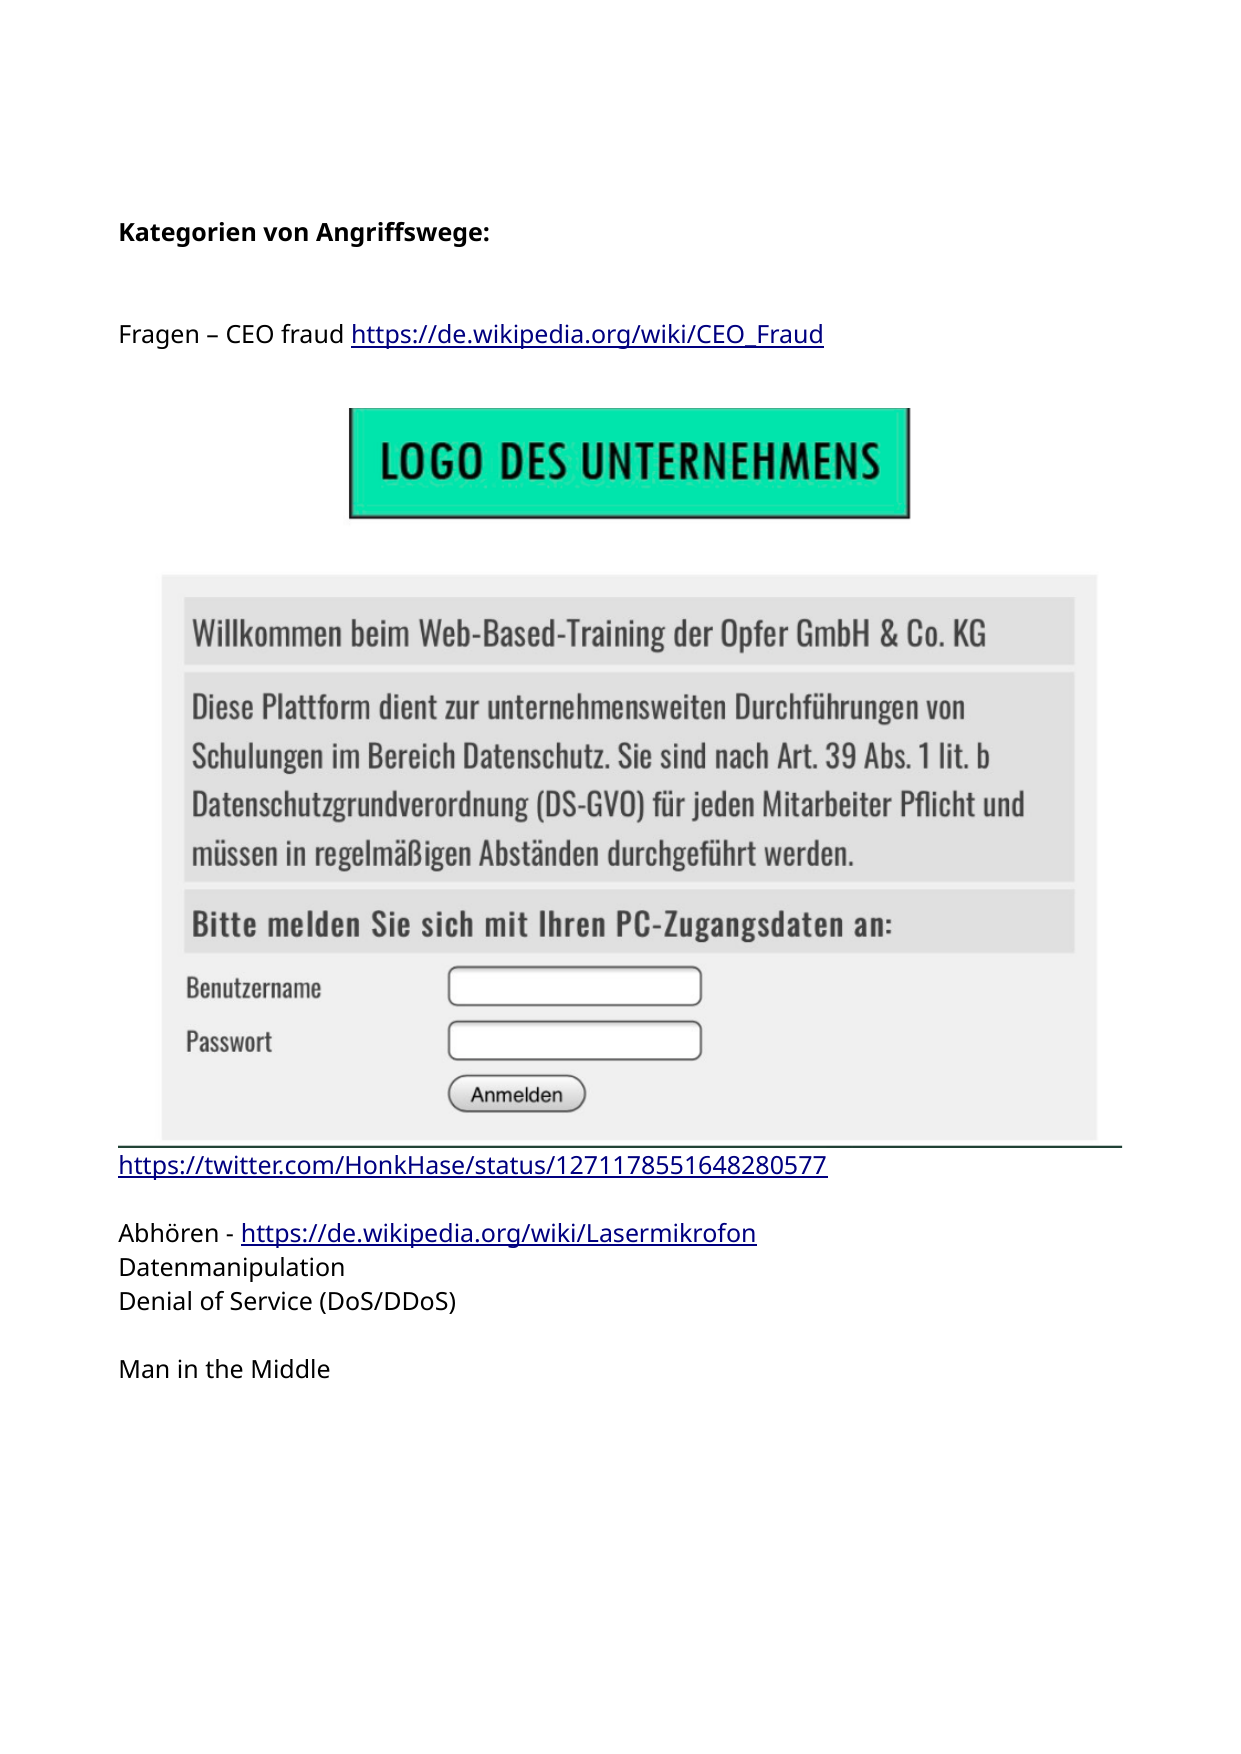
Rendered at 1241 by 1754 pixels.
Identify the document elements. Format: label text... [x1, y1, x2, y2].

text Datenmanipulation Denial of Service (DoS/DDoS) [118, 1250, 1122, 1318]
picture [118, 408, 1123, 1148]
text Kategorien von Angriffswege: [118, 147, 1122, 249]
text Man in the Middle [118, 1318, 1122, 1386]
text Fragen – CEO fraud https://de.wikipedia.org/wiki/CEO_Fraud [118, 283, 1122, 351]
text Abhören - https://de.wikipedia.org/wiki/Lasermikrofon [118, 1182, 1122, 1250]
text https://twitter.com/HonkHase/status/1271178551648280577 [118, 1148, 1122, 1182]
